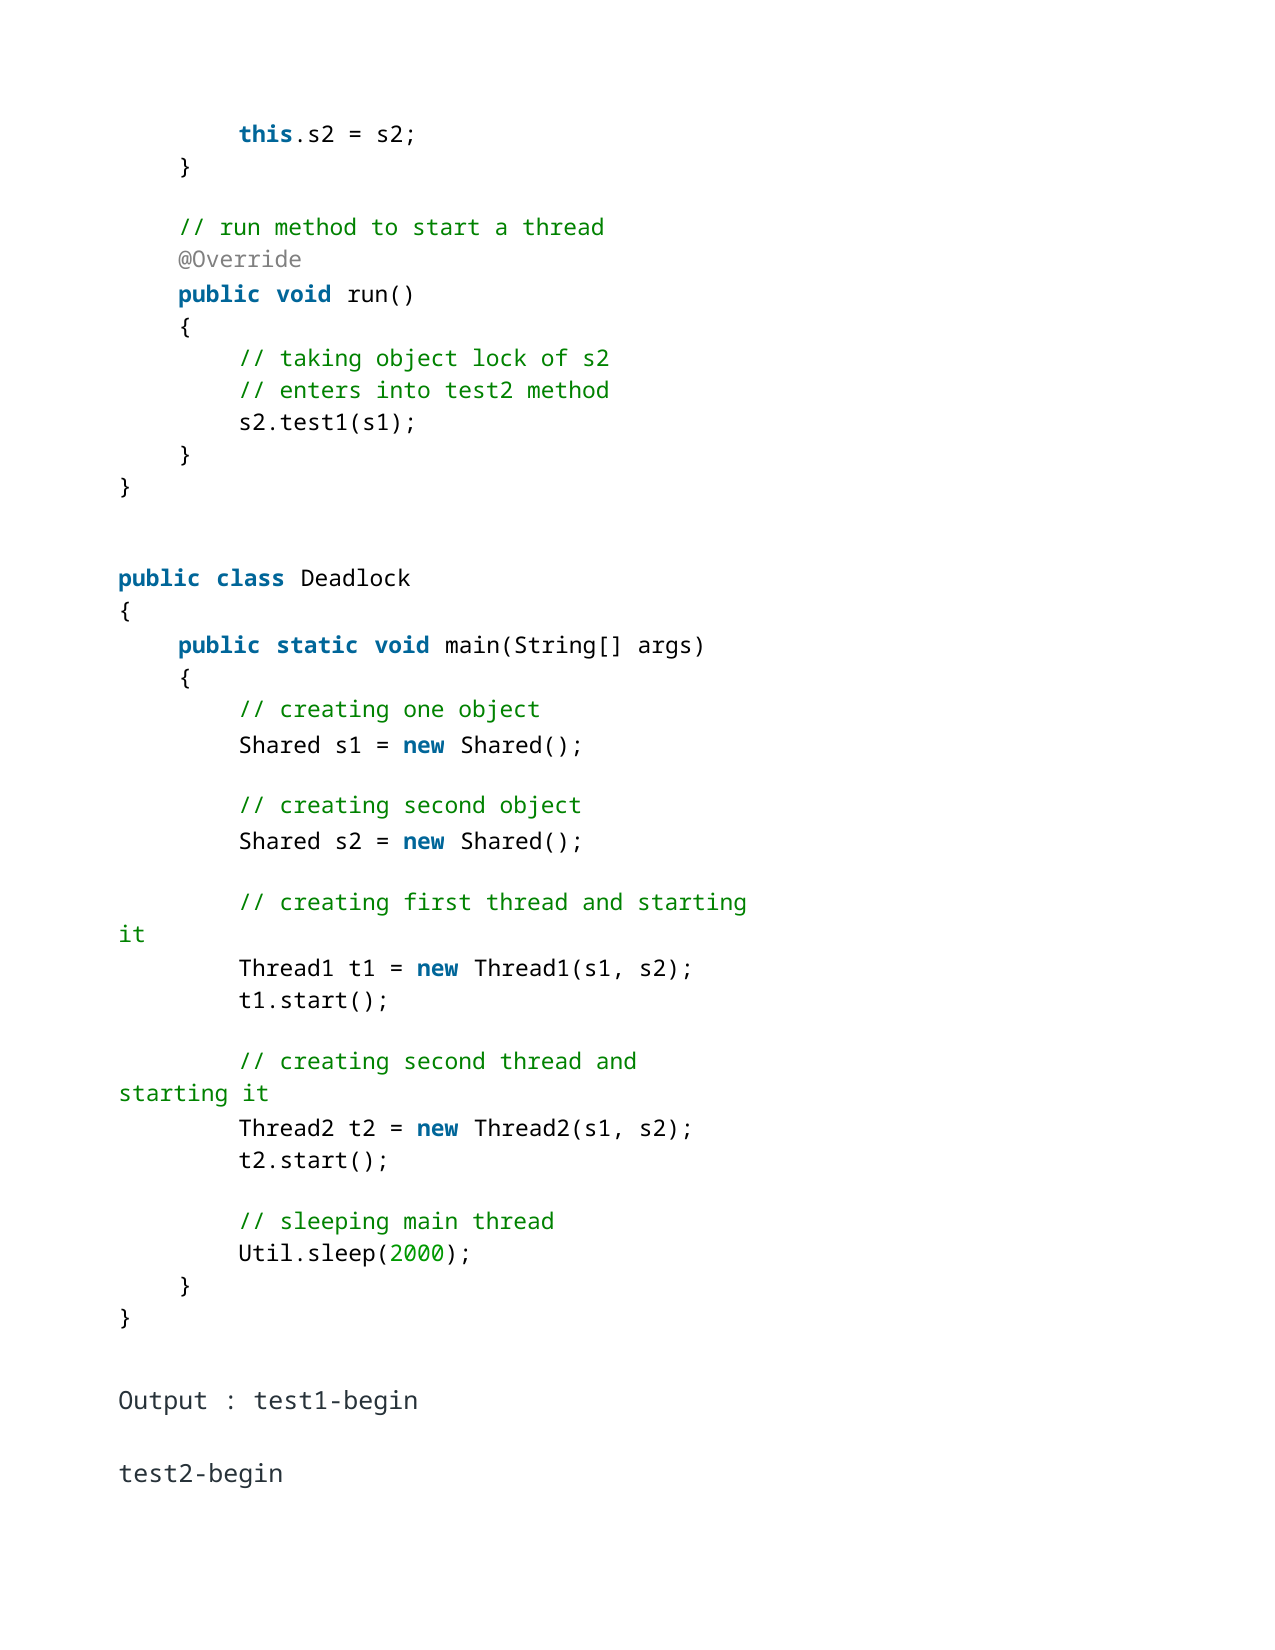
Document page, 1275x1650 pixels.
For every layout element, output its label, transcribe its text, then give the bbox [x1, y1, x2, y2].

table_header this.s2 = s2; } // run method to start a thread @Override public void run() { // taking object lock of s2 // enters into test2 method s2.test1(s1); } } public class Deadlock { public static void main(String[] args) { // creating one object Shared s1 = new Shared(); // creating second object Shared s2 = new Shared(); // creating first thread and starting it Thread1 t1 = new Thread1(s1, s2); t1.start(); // creating second thread and starting it Thread2 t2 = new Thread2(s1, s2); t2.start(); // sleeping main thread Util.sleep(2000); } } [118, 118, 760, 1332]
text Output : test1-begin [118, 1383, 1157, 1417]
text test2-begin [118, 1455, 1157, 1489]
